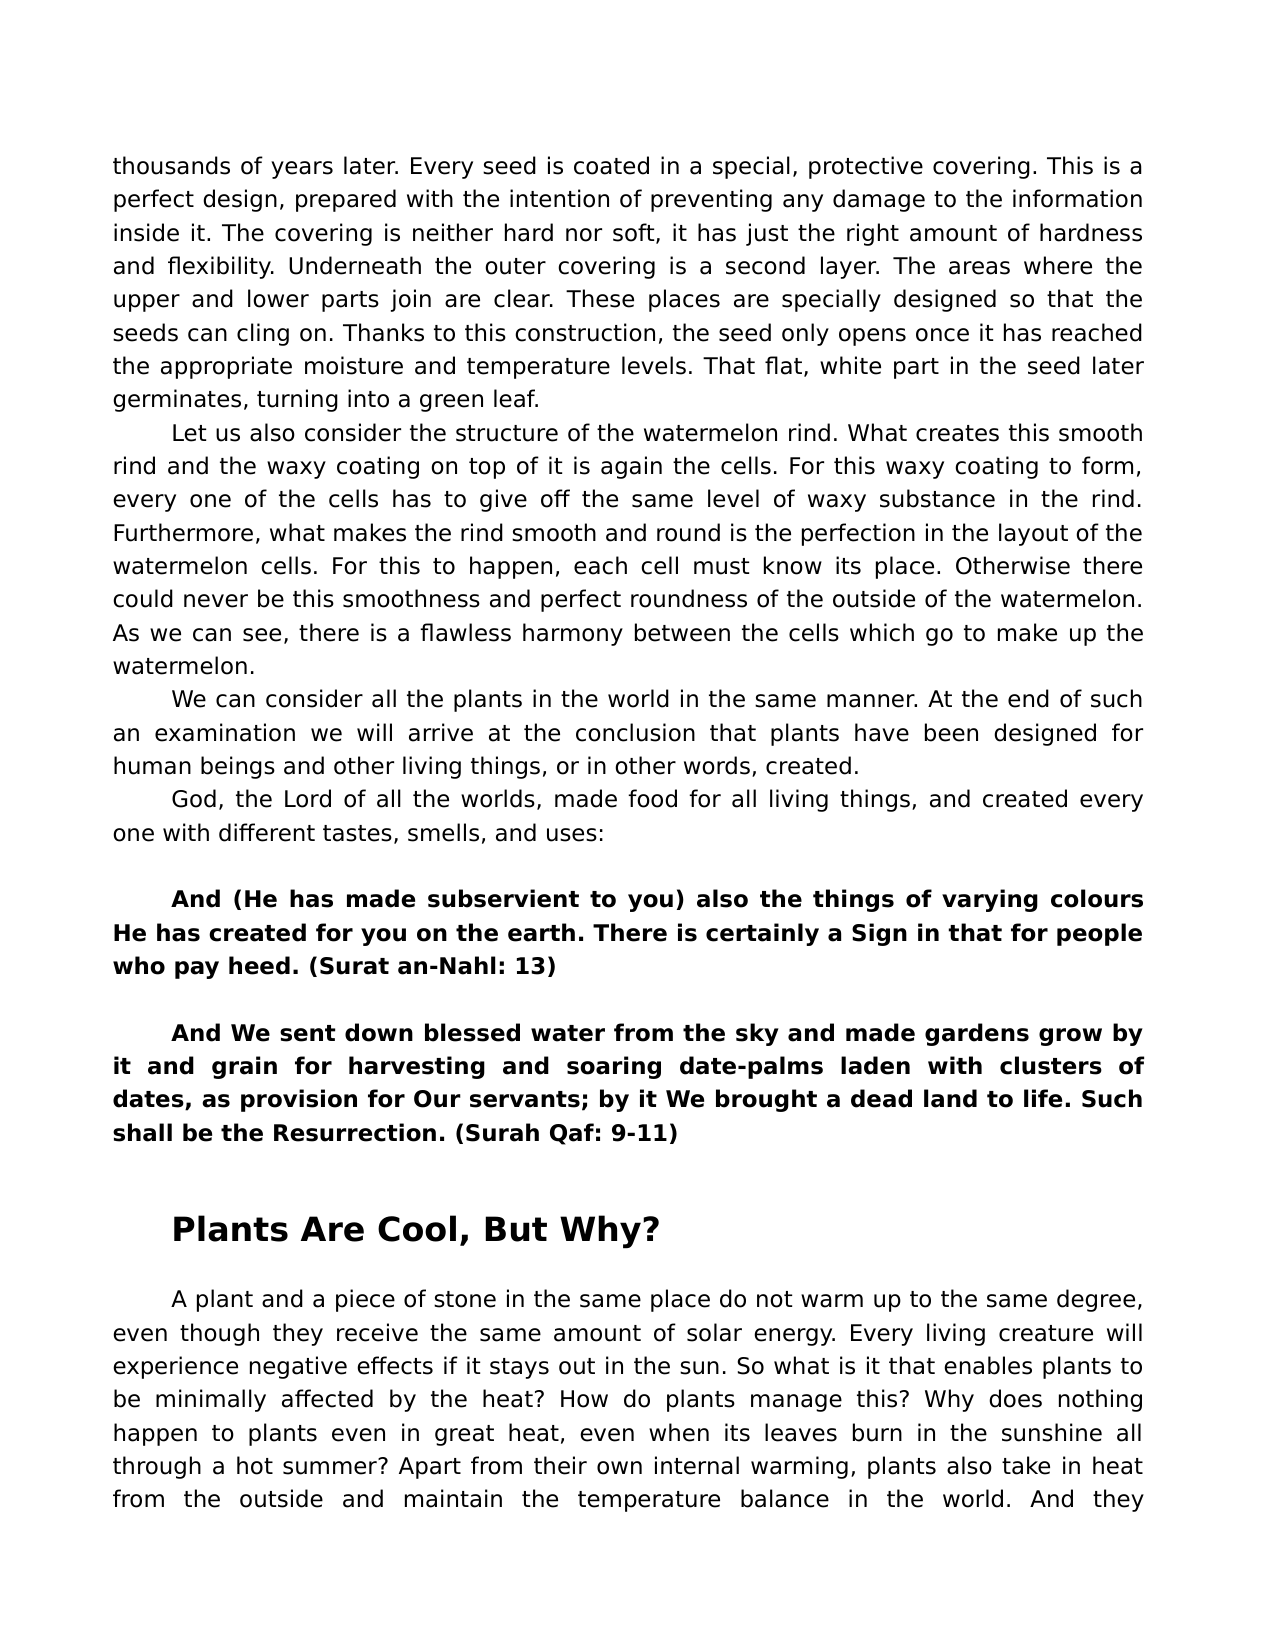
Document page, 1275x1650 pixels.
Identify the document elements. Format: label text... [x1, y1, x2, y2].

text Plants Are Cool, But Why? [112, 1214, 1145, 1248]
text And We sent down blessed water from the sky and made gardens grow by it and grain for harvesting and soaring date-palms laden with clusters of dates, as provision for Our servants; by it We brought a dead land to life. Such shall be the Resurrection. (Surah Qaf: 9-11) [112, 1014, 1145, 1148]
text Let us also consider the structure of the watermelon rind. What creates this smooth rind and the waxy coating on top of it is again the cells. For this waxy coating to form, every one of the cells has to give off the same level of waxy substance in the rind. Furthermore, what makes the rind smooth and round is the perfection in the layout of the watermelon cells. For this to happen, each cell must know its place. Otherwise there could never be this smoothness and perfect roundness of the outside of the watermelon. As we can see, there is a flawless harmony between the cells which go to make up the watermelon. [112, 414, 1145, 681]
text thousands of years later. Every seed is coated in a special, protective covering. This is a perfect design, prepared with the intention of preventing any damage to the information inside it. The covering is neither hard nor soft, it has just the right amount of hardness and flexibility. Underneath the outer covering is a second layer. The areas where the upper and lower parts join are clear. These places are specially designed so that the seeds can cling on. Thanks to this construction, the seed only opens once it has reached the appropriate moisture and temperature levels. That flat, white part in the seed later germinates, turning into a green leaf. [112, 148, 1145, 414]
text A plant and a piece of stone in the same place do not warm up to the same degree, even though they receive the same amount of solar energy. Every living creature will experience negative effects if it stays out in the sun. So what is it that enables plants to be minimally affected by the heat? How do plants manage this? Why does nothing happen to plants even in great heat, even when its leaves burn in the sunshine all through a hot summer? Apart from their own internal warming, plants also take in heat from the outside and maintain the temperature balance in the world. And they [112, 1281, 1145, 1514]
text God, the Lord of all the worlds, made food for all living things, and created every one with different tastes, smells, and uses: [112, 781, 1145, 848]
text We can consider all the plants in the world in the same manner. At the end of such an examination we will arrive at the conclusion that plants have been designed for human beings and other living things, or in other words, created. [112, 681, 1145, 781]
text And (He has made subservient to you) also the things of varying colours He has created for you on the earth. There is certainly a Sign in that for people who pay heed. (Surat an-Nahl: 13) [112, 881, 1145, 981]
